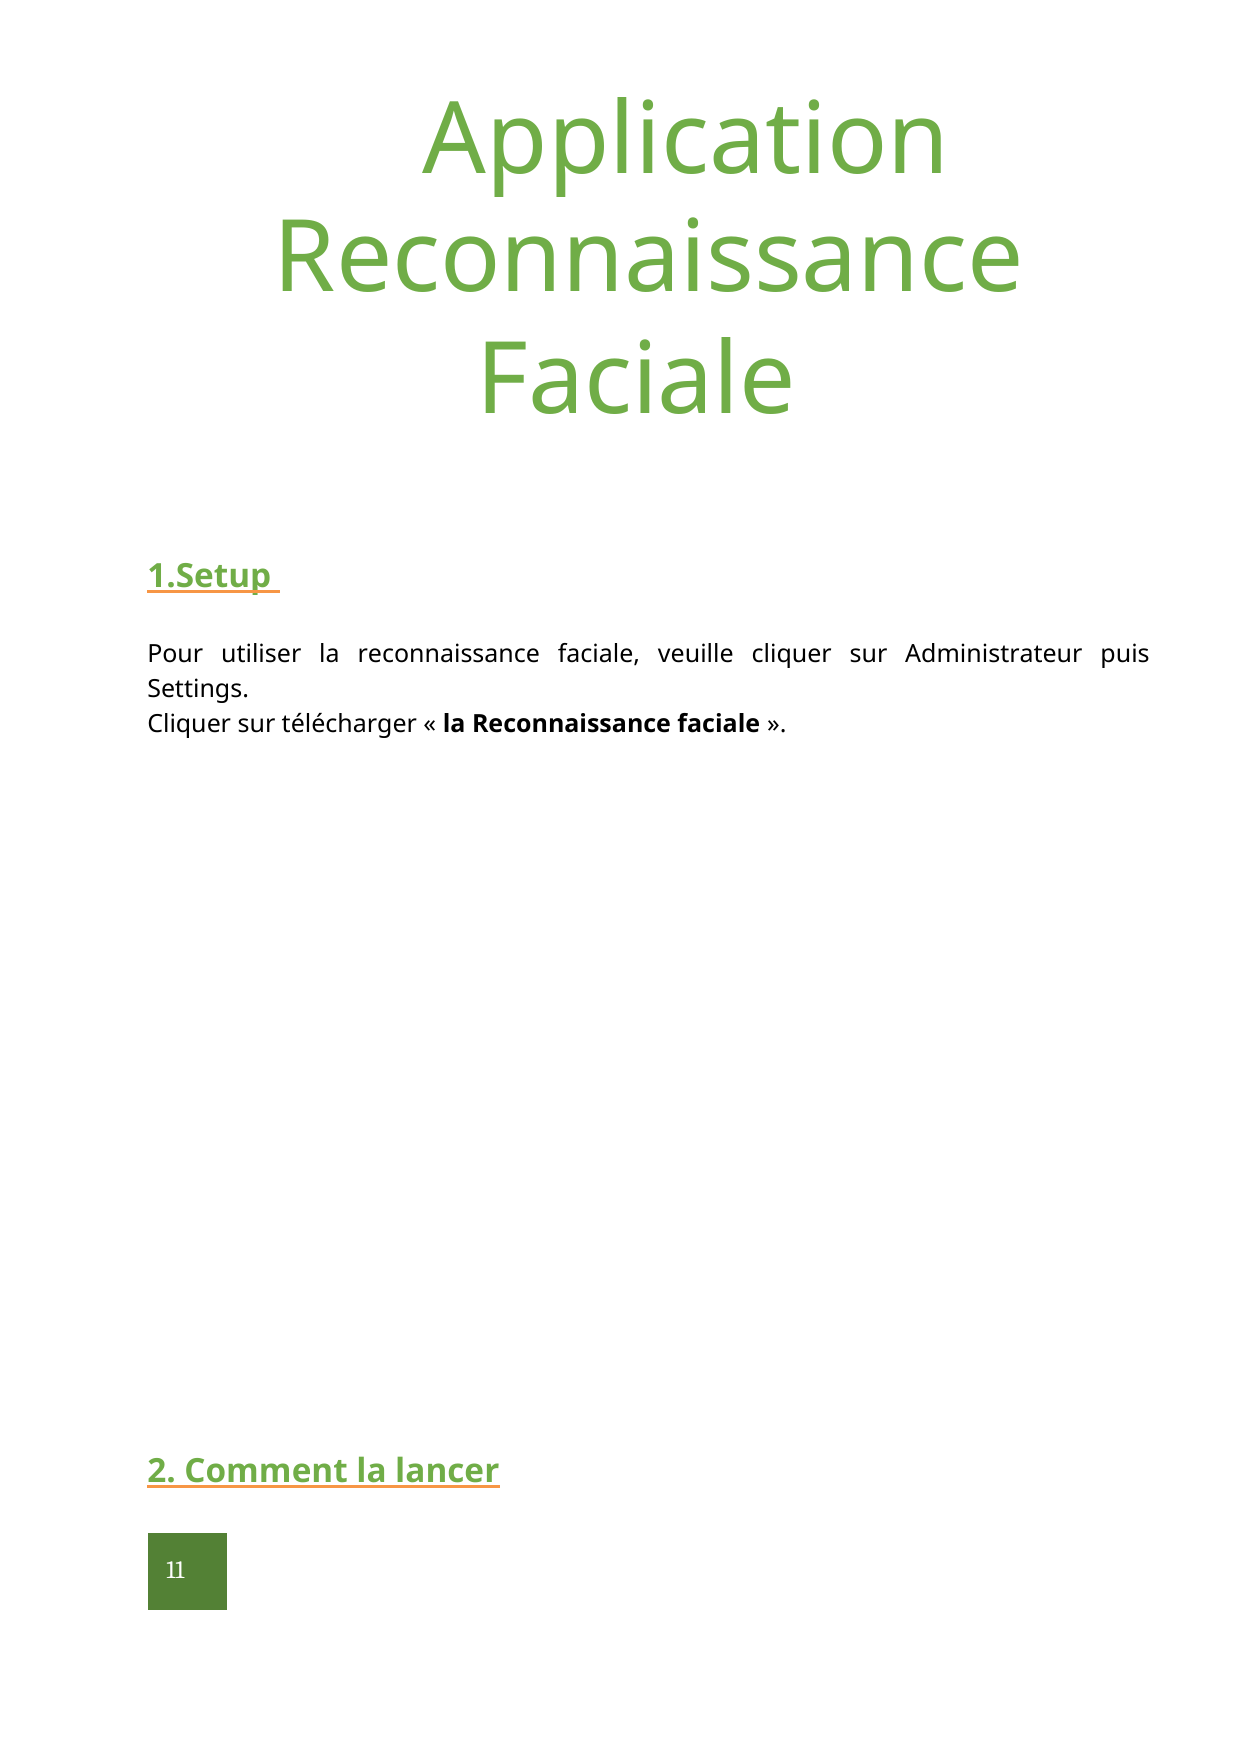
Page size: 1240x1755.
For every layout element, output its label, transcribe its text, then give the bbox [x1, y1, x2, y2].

subtitle 1.Setup [147, 552, 1151, 597]
text Pour utiliser la reconnaissance faciale, veuille cliquer sur Administrateur puis Settings. [147, 636, 1151, 705]
subtitle 2. Comment la lancer [147, 1447, 1151, 1493]
text Cliquer sur télécharger « la Reconnaissance faciale ». [147, 706, 1151, 740]
text Application Reconnaissance Faciale [187, 75, 1111, 443]
